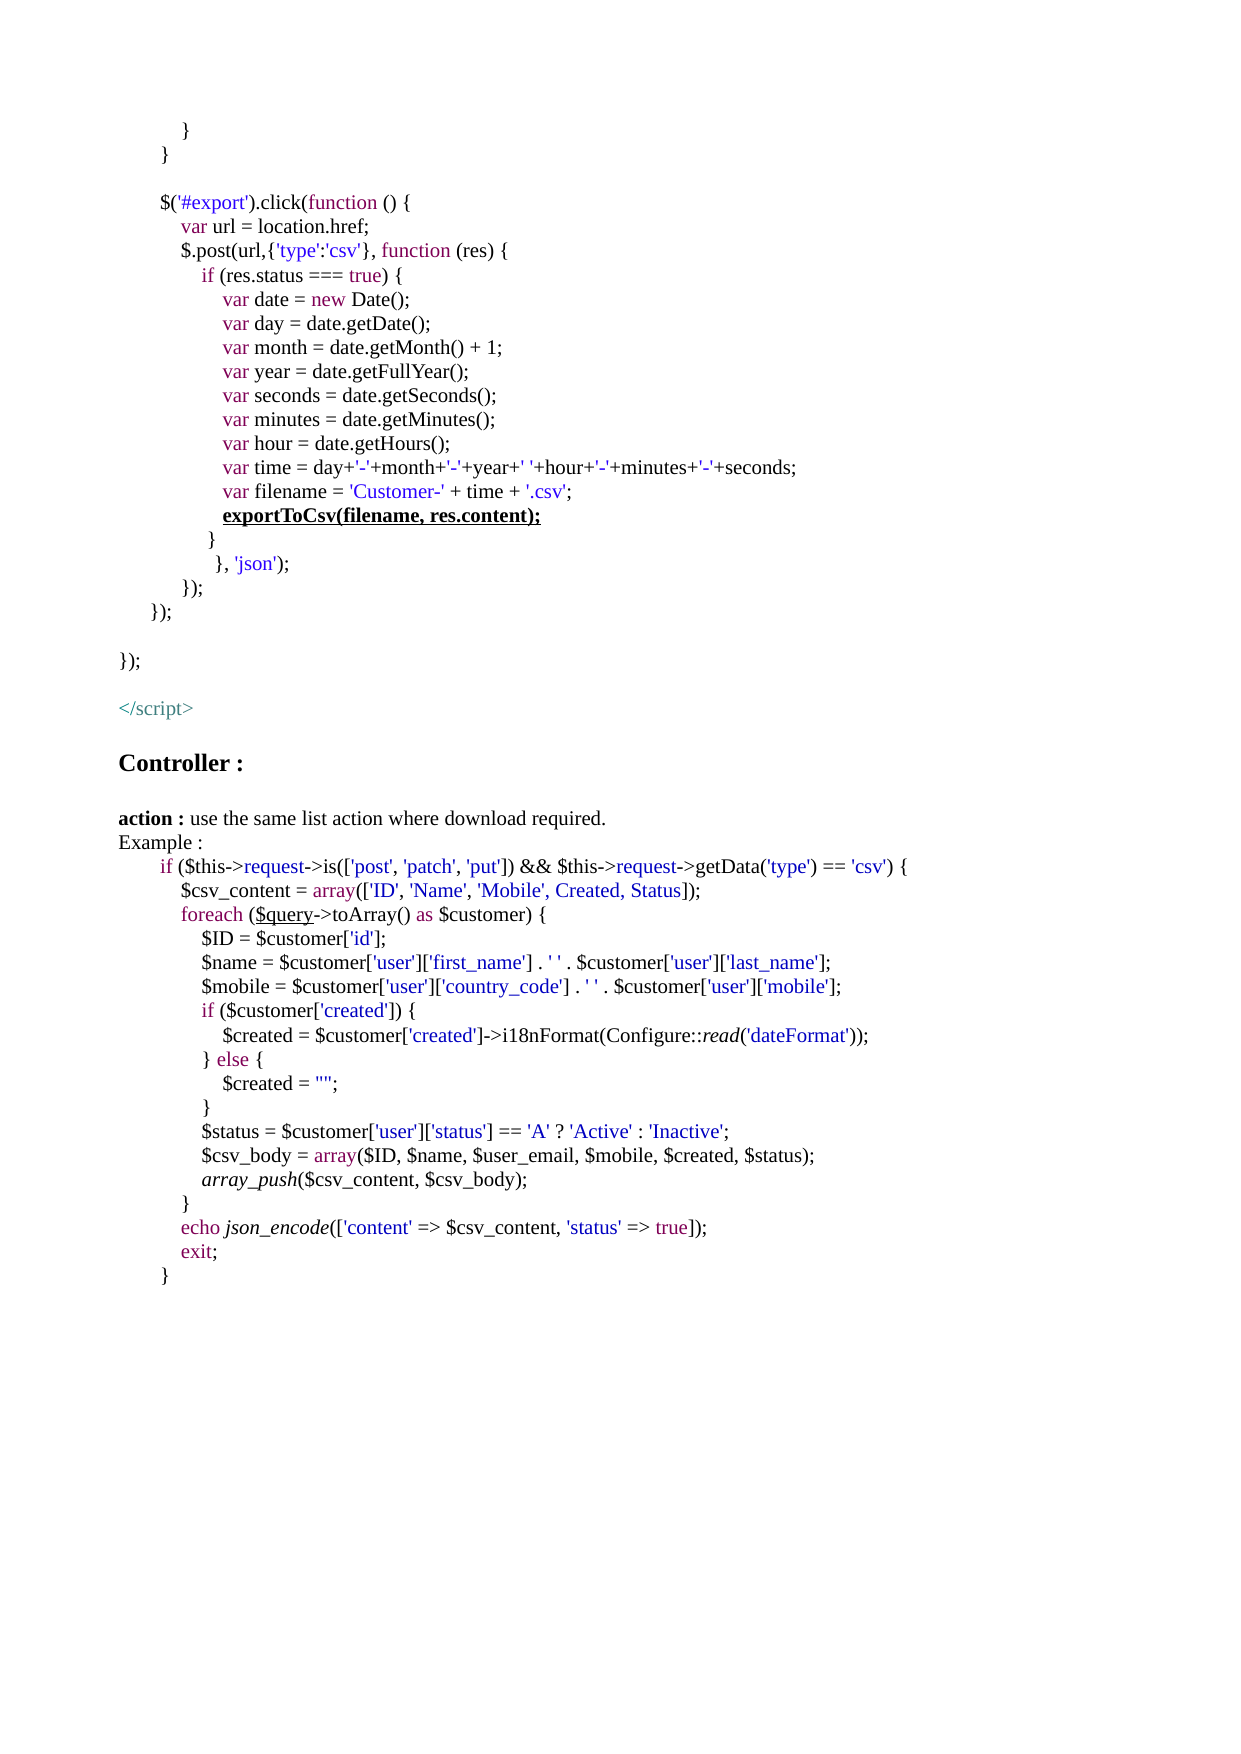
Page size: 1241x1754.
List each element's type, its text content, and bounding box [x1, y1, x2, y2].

text exportToCsv(filename, res.content); [118, 503, 1122, 527]
text $csv_body = array($ID, $name, $user_email, $mobile, $created, $status); [118, 1143, 1122, 1167]
text if ($this->request->is(['post', 'patch', 'put']) && $this->request->getData('type') == 'csv') { [118, 854, 1122, 878]
text if ($customer['created']) { [118, 998, 1122, 1022]
text action : use the same list action where download required. [118, 806, 1122, 830]
text } else { [118, 1047, 1122, 1071]
text Controller : [118, 748, 1122, 777]
text var url = location.href; [118, 214, 1122, 238]
text var date = new Date(); [118, 287, 1122, 311]
text } [118, 1095, 1122, 1119]
text $csv_content = array(['ID', 'Name', 'Mobile', Created, Status]); [118, 878, 1122, 902]
text var time = day+'-'+month+'-'+year+' '+hour+'-'+minutes+'-'+seconds; [118, 455, 1122, 479]
text } [118, 142, 1122, 166]
text } [118, 1191, 1122, 1215]
text } [118, 527, 1122, 551]
text }); [118, 575, 1122, 599]
text $name = $customer['user']['first_name'] . ' ' . $customer['user']['last_name']; [118, 950, 1122, 974]
text var minutes = date.getMinutes(); [118, 407, 1122, 431]
text }); [118, 599, 1122, 623]
text var filename = 'Customer-' + time + '.csv'; [118, 479, 1122, 503]
text $mobile = $customer['user']['country_code'] . ' ' . $customer['user']['mobile']; [118, 974, 1122, 998]
text $('#export').click(function () { [118, 190, 1122, 214]
text } [118, 1263, 1122, 1287]
text $ID = $customer['id']; [118, 926, 1122, 950]
text $created = $customer['created']->i18nFormat(Configure::read('dateFormat')); [118, 1022, 1122, 1047]
text var year = date.getFullYear(); [118, 359, 1122, 383]
text echo json_encode(['content' => $csv_content, 'status' => true]); [118, 1215, 1122, 1239]
text var month = date.getMonth() + 1; [118, 335, 1122, 359]
text </script> [118, 696, 1122, 720]
text }); [118, 647, 1122, 672]
text var seconds = date.getSeconds(); [118, 383, 1122, 407]
text foreach ($query->toArray() as $customer) { [118, 902, 1122, 926]
text exit; [118, 1239, 1122, 1263]
text array_push($csv_content, $csv_body); [118, 1167, 1122, 1191]
text if (res.status === true) { [118, 262, 1122, 287]
text Example : [118, 830, 1122, 854]
text var hour = date.getHours(); [118, 431, 1122, 455]
text $created = ""; [118, 1071, 1122, 1095]
text }, 'json'); [118, 551, 1122, 575]
text var day = date.getDate(); [118, 311, 1122, 335]
text } [118, 118, 1122, 142]
text $status = $customer['user']['status'] == 'A' ? 'Active' : 'Inactive'; [118, 1119, 1122, 1143]
text $.post(url,{'type':'csv'}, function (res) { [118, 238, 1122, 262]
